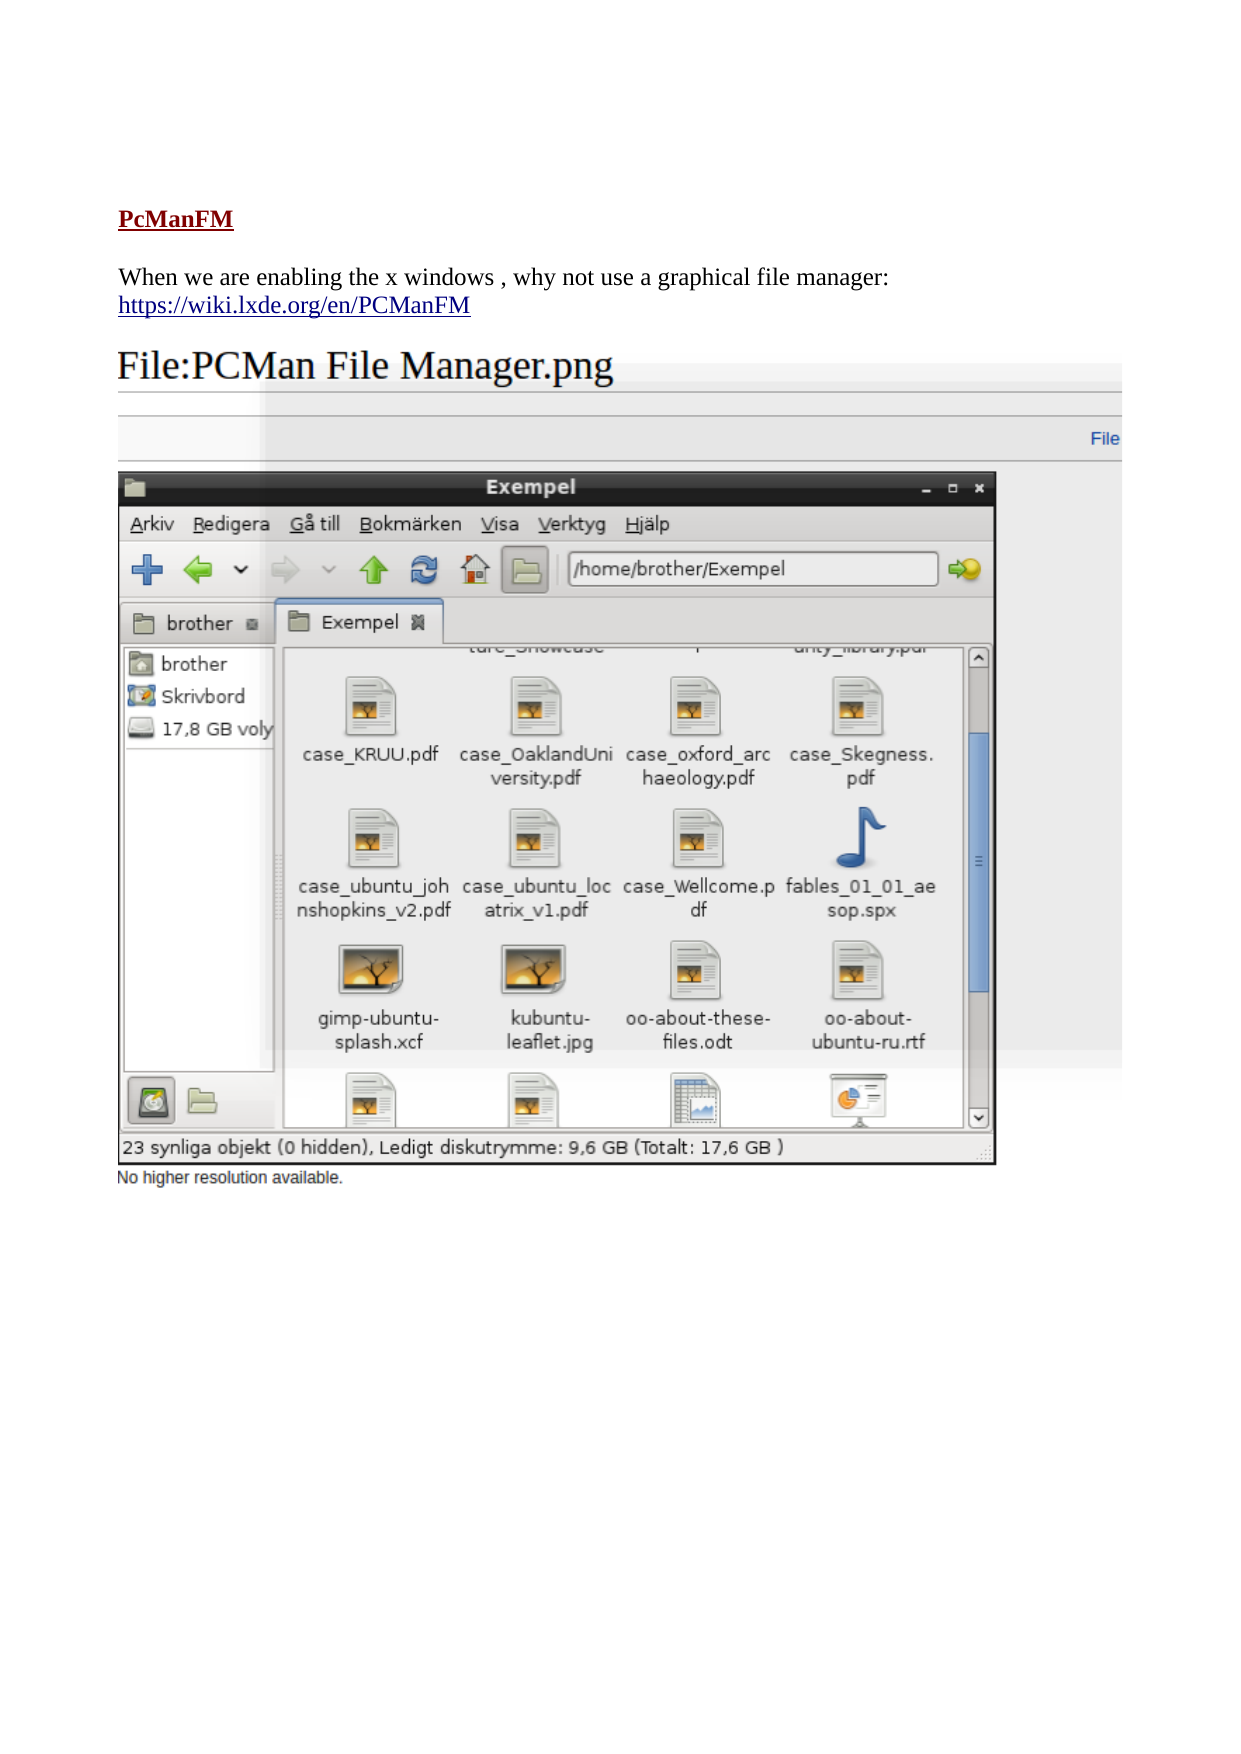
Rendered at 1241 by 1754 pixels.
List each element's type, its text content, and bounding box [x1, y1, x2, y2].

picture [118, 348, 1123, 1192]
text When we are enabling the x windows , why not use a graphical file manager: [118, 262, 1122, 291]
text https://wiki.lxde.org/en/PCManFM [118, 291, 1122, 319]
text PcManFM [118, 204, 1122, 233]
